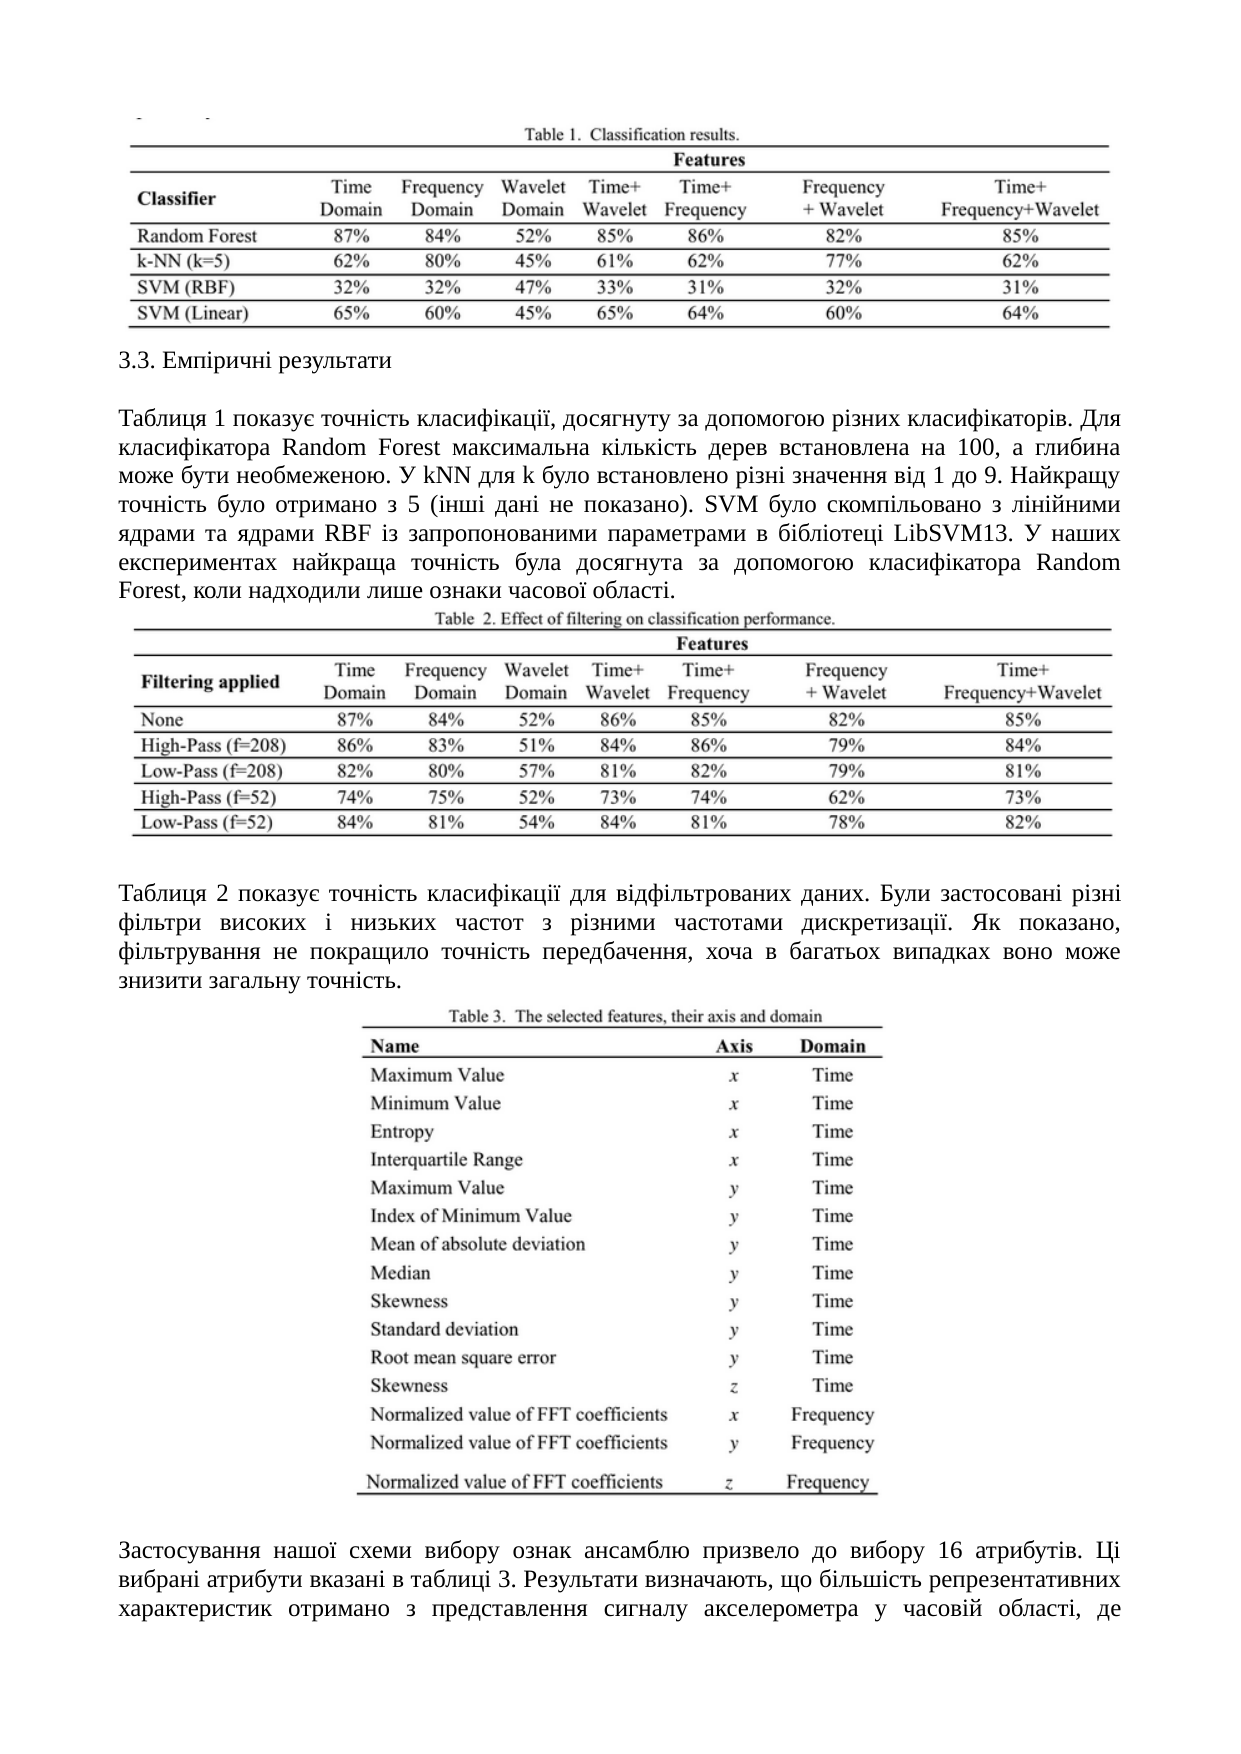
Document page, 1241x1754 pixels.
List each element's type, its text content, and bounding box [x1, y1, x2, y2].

text Таблиця 1 показує точність класифікації, досягнуту за допомогою різних класифікаторів. Для класифікатора Random Forest максимальна кількість дерев встановлена на 100, а глибина може бути необмеженою. У kNN для k було встановлено різні значення від 1 до 9. Найкращу точність було отримано з 5 (інші дані не показано). SVM було скомпільовано з лінійними ядрами та ядрами RBF із запропонованими параметрами в бібліотеці LibSVM13. У наших експериментах найкраща точність була досягнута за допомогою класифікатора Random Forest, коли надходили лише ознаки часової області. [118, 374, 1122, 604]
text 3.3. Емпіричні результати [118, 346, 1122, 374]
picture [118, 604, 1123, 850]
text Застосування нашої схеми вибору ознак ансамблю призвело до вибору 16 атрибутів. Ці вибрані атрибути вказані в таблиці 3. Результати визначають, що більшість репрезентативних характеристик отримано з представлення сигналу акселерометра у часовій області, де [118, 1535, 1122, 1621]
text Таблиця 2 показує точність класифікації для відфільтрованих даних. Були застосовані різні фільтри високих і низьких частот з різними частотами дискретизації. Як показано, фільтрування не покращило точність передбачення, хоча в багатьох випадках воно може знизити загальну точність. [118, 878, 1122, 993]
picture [118, 118, 1123, 346]
picture [337, 993, 897, 1507]
